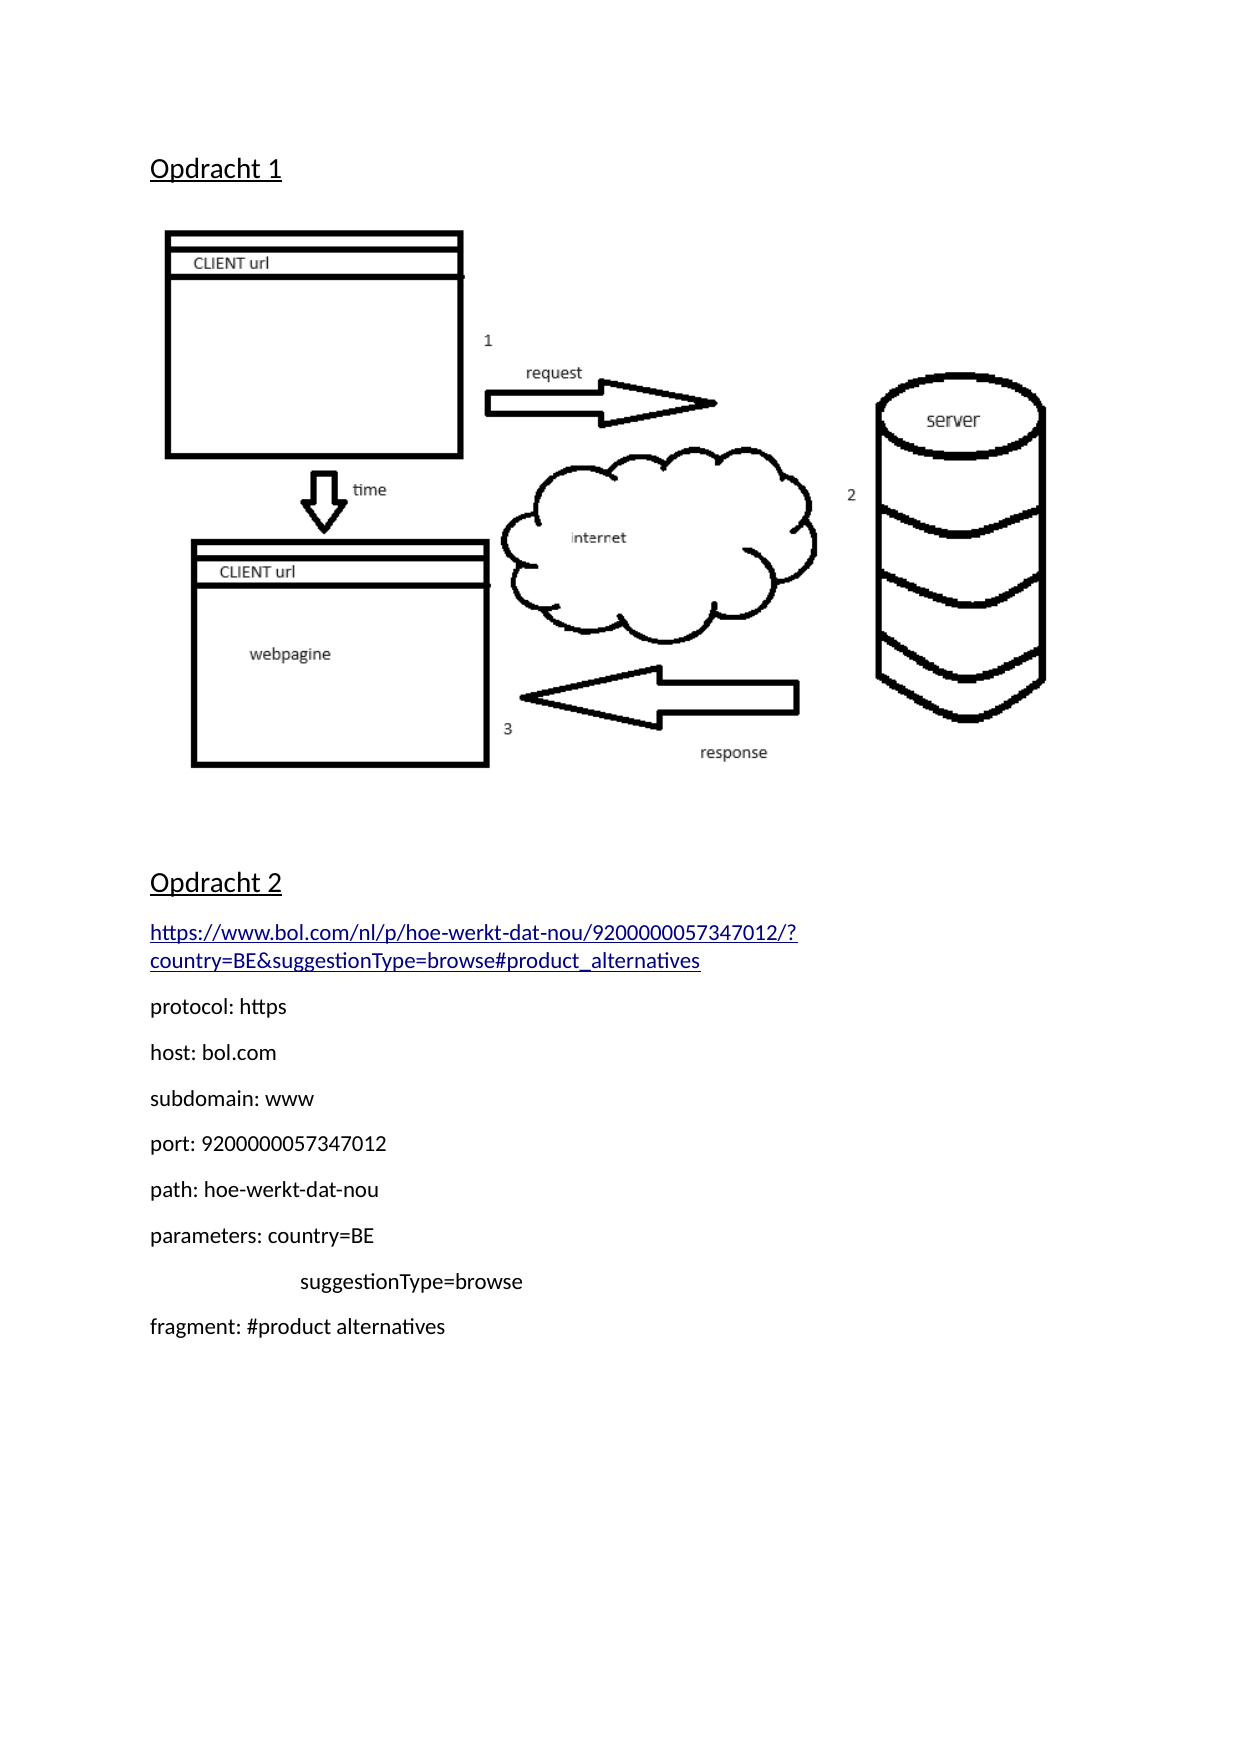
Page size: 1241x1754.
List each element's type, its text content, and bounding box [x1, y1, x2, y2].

text https://www.bol.com/nl/p/hoe‐werkt‐dat‐nou/9200000057347012/?country=BE&suggestionType=browse#product_alternatives [150, 918, 1090, 975]
text path: hoe-werkt-dat-nou [150, 1175, 1090, 1203]
text subdomain: www [150, 1084, 1090, 1112]
text suggestionType=browse [150, 1267, 1090, 1295]
text Opdracht 1 [150, 150, 1090, 186]
text port: 9200000057347012 [150, 1129, 1090, 1158]
text protocol: https [150, 992, 1090, 1020]
text parameters: country=BE [150, 1221, 1090, 1249]
text Opdracht 2 [150, 864, 1090, 899]
text fragment: #product alternatives [150, 1312, 1090, 1341]
text host: bol.com [150, 1038, 1090, 1066]
